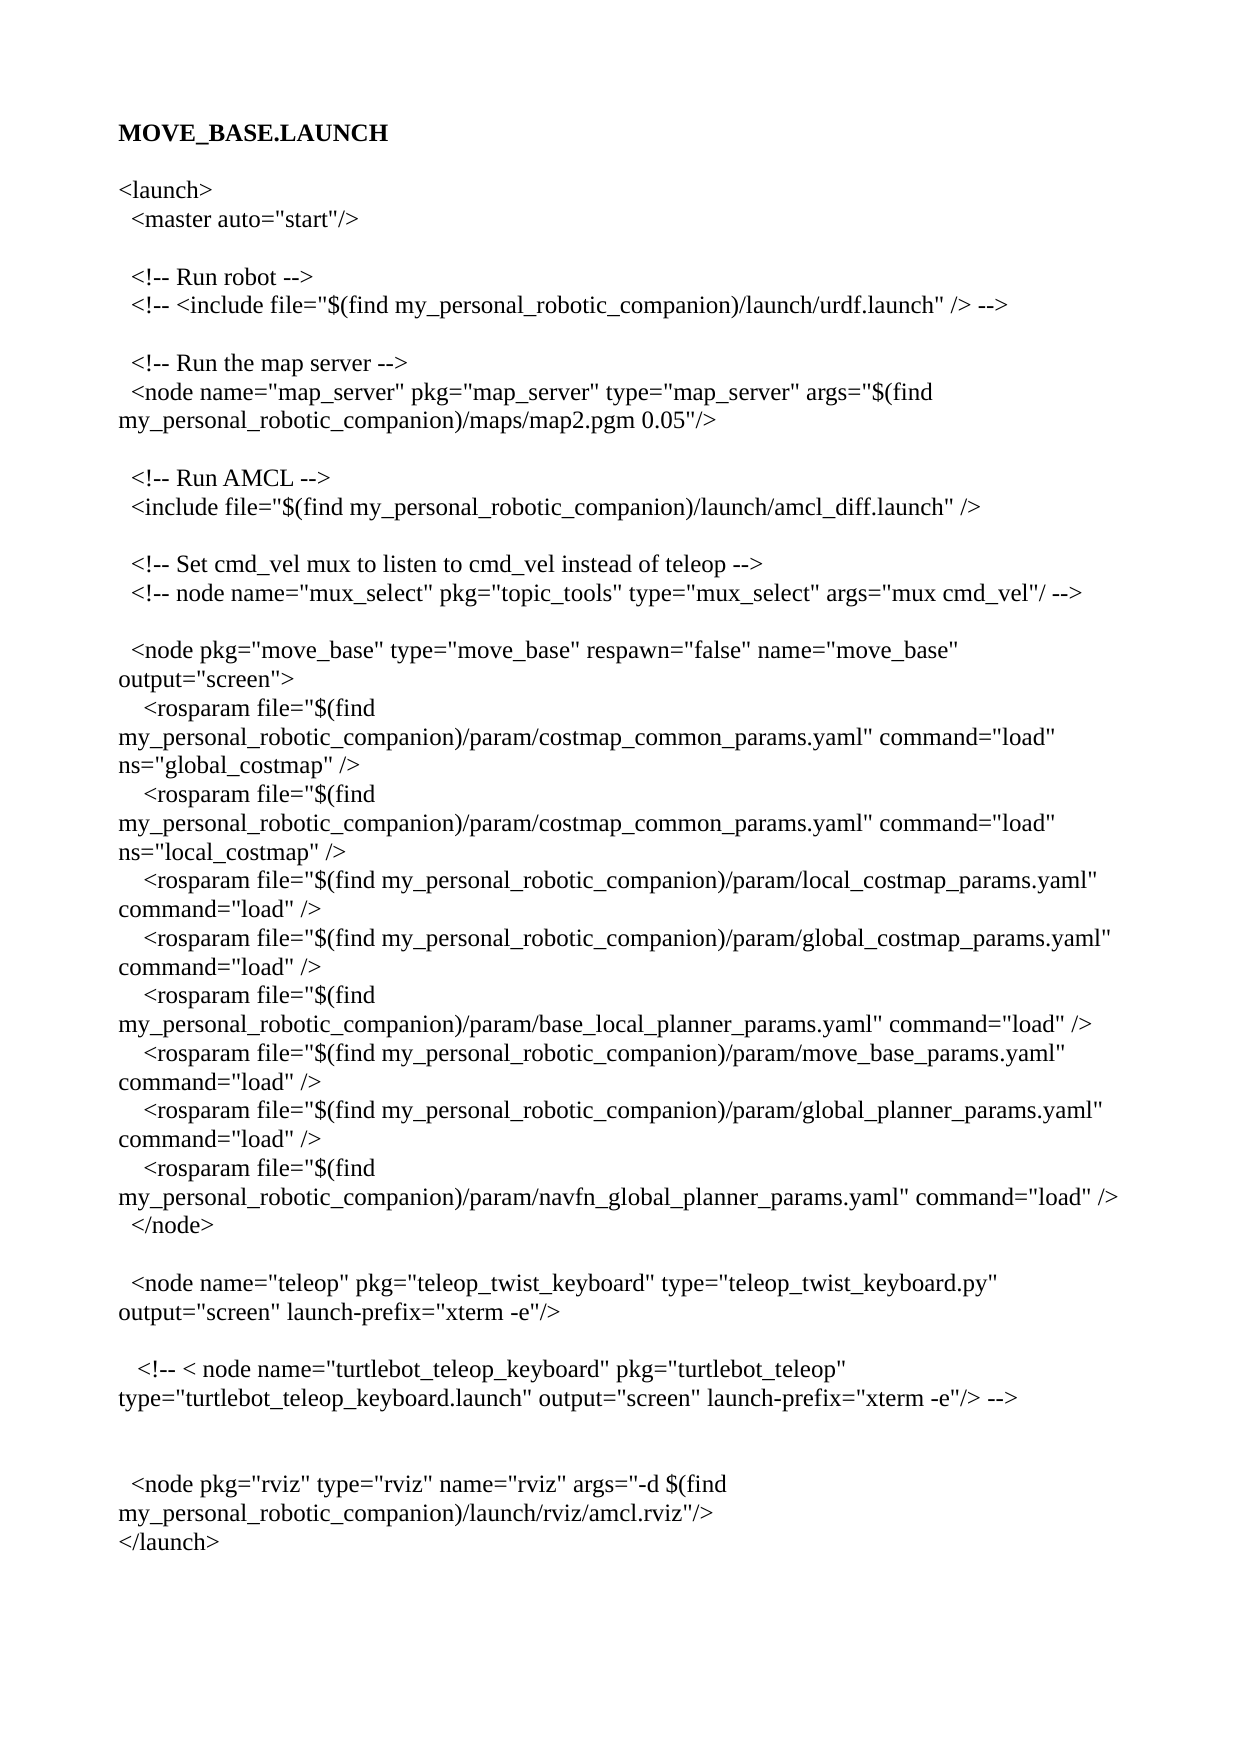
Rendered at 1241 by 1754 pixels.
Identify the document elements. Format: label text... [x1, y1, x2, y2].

text <include file="$(find my_personal_robotic_companion)/launch/amcl_diff.launch" /> [118, 492, 1122, 521]
text <!-- Set cmd_vel mux to listen to cmd_vel instead of teleop --> [118, 549, 1122, 578]
text <!-- Run robot --> [118, 262, 1122, 291]
text <rosparam file="$(find my_personal_robotic_companion)/param/costmap_common_params.yaml" command="load" ns="global_costmap" /> [118, 693, 1122, 779]
text <!-- < node name="turtlebot_teleop_keyboard" pkg="turtlebot_teleop" type="turtlebot_teleop_keyboard.launch" output="screen" launch-prefix="xterm -e"/> --> [118, 1354, 1122, 1412]
text <rosparam file="$(find my_personal_robotic_companion)/param/navfn_global_planner_params.yaml" command="load" /> [118, 1153, 1122, 1211]
text MOVE_BASE.LAUNCH [118, 118, 1122, 147]
text <node name="teleop" pkg="teleop_twist_keyboard" type="teleop_twist_keyboard.py" output="screen" launch-prefix="xterm -e"/> [118, 1268, 1122, 1326]
text </launch> [118, 1527, 1122, 1556]
text <node name="map_server" pkg="map_server" type="map_server" args="$(find my_personal_robotic_companion)/maps/map2.pgm 0.05"/> [118, 377, 1122, 434]
text <!-- Run the map server --> [118, 348, 1122, 377]
text <rosparam file="$(find my_personal_robotic_companion)/param/costmap_common_params.yaml" command="load" ns="local_costmap" /> [118, 779, 1122, 866]
text <rosparam file="$(find my_personal_robotic_companion)/param/move_base_params.yaml" command="load" /> [118, 1038, 1122, 1096]
text <rosparam file="$(find my_personal_robotic_companion)/param/global_costmap_params.yaml" command="load" /> [118, 923, 1122, 981]
text <master auto="start"/> [118, 204, 1122, 233]
text </node> [118, 1211, 1122, 1239]
text <node pkg="rviz" type="rviz" name="rviz" args="-d $(find my_personal_robotic_companion)/launch/rviz/amcl.rviz"/> [118, 1469, 1122, 1527]
text <rosparam file="$(find my_personal_robotic_companion)/param/base_local_planner_params.yaml" command="load" /> [118, 981, 1122, 1038]
text <!-- <include file="$(find my_personal_robotic_companion)/launch/urdf.launch" /> --> [118, 291, 1122, 319]
text <!-- Run AMCL --> [118, 463, 1122, 492]
text <node pkg="move_base" type="move_base" respawn="false" name="move_base" output="screen"> [118, 636, 1122, 693]
text <!-- node name="mux_select" pkg="topic_tools" type="mux_select" args="mux cmd_vel"/ --> [118, 578, 1122, 607]
text <launch> [118, 176, 1122, 204]
text <rosparam file="$(find my_personal_robotic_companion)/param/global_planner_params.yaml" command="load" /> [118, 1096, 1122, 1153]
text <rosparam file="$(find my_personal_robotic_companion)/param/local_costmap_params.yaml" command="load" /> [118, 866, 1122, 923]
